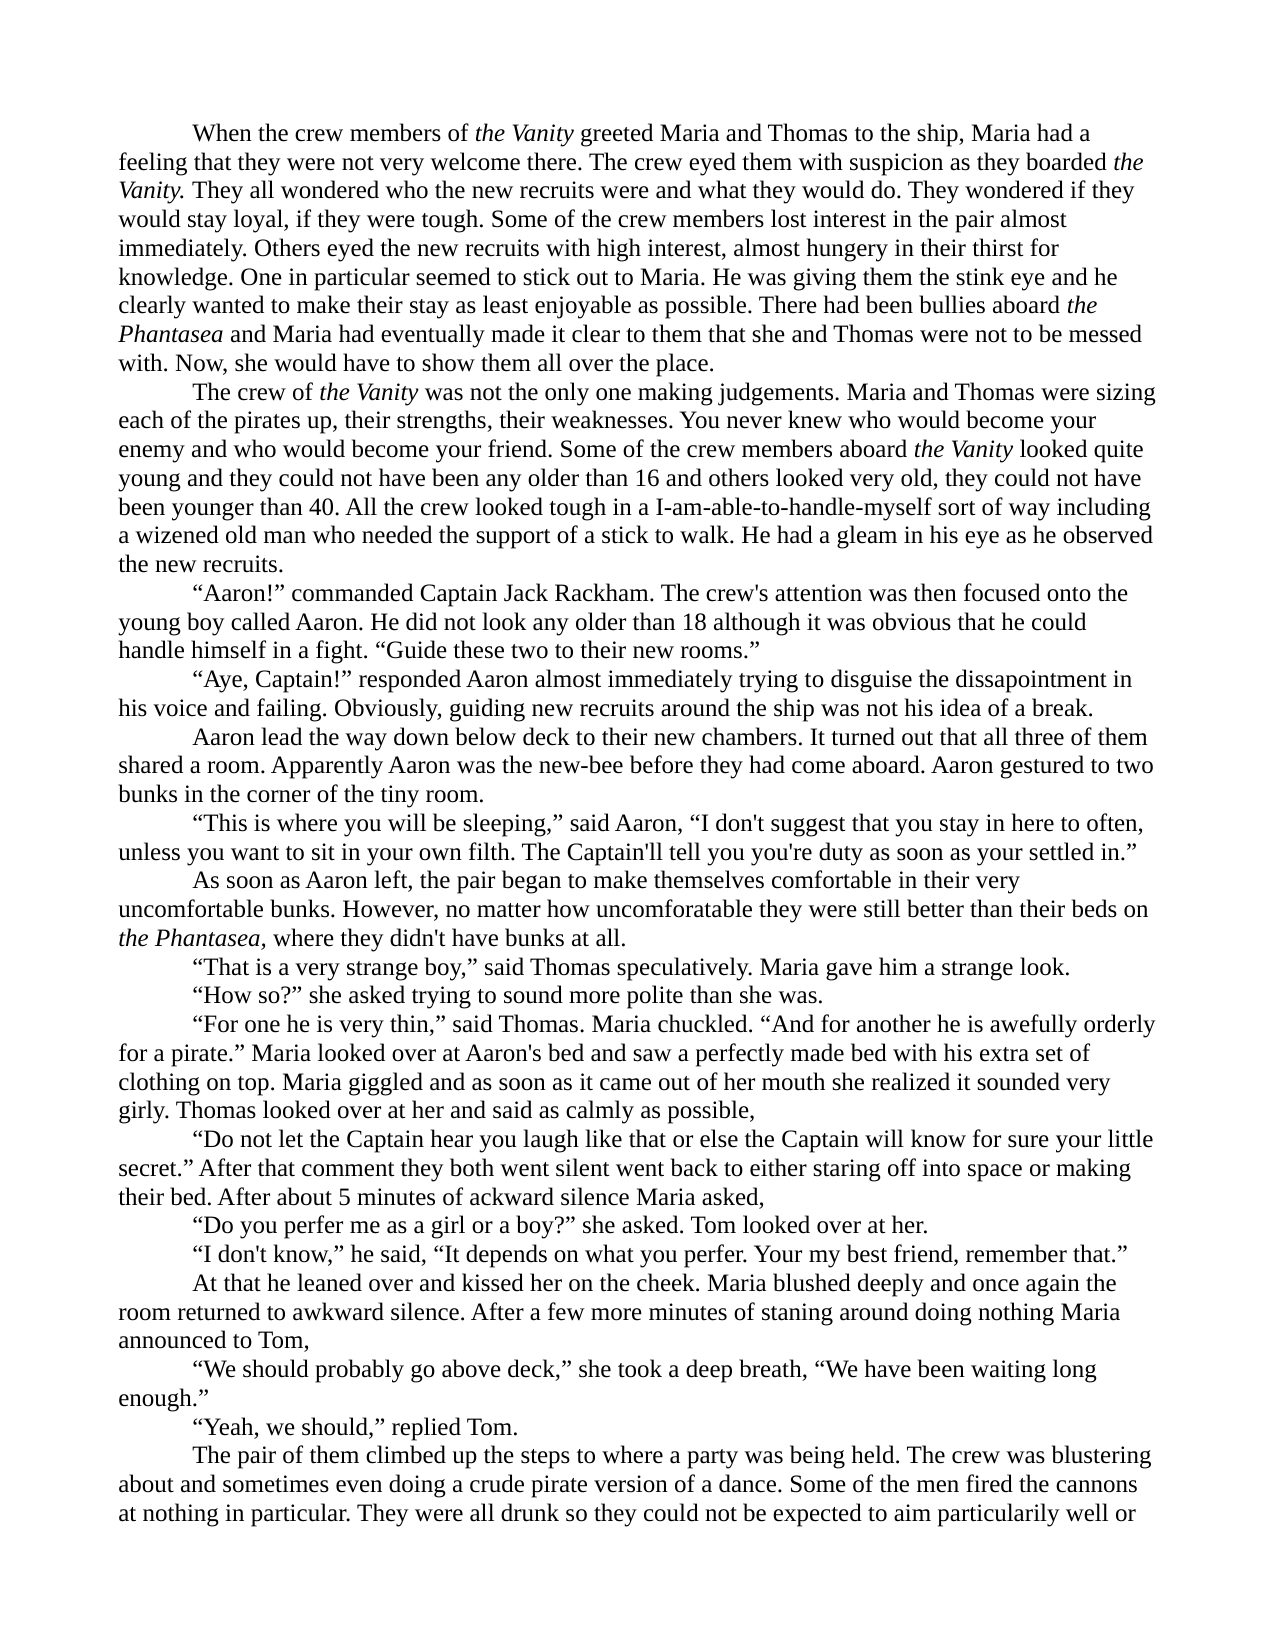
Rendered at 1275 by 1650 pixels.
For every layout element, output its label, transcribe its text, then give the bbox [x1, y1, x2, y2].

text “I don't know,” he said, “It depends on what you perfer. Your my best friend, remember that.” [118, 1239, 1157, 1268]
text “For one he is very thin,” said Thomas. Maria chuckled. “And for another he is awefully orderly for a pirate.” Maria looked over at Aaron's bed and saw a perfectly made bed with his extra set of clothing on top. Maria giggled and as soon as it came out of her mouth she realized it sounded very girly. Thomas looked over at her and said as calmly as possible, [118, 1009, 1157, 1124]
text “Do not let the Captain hear you laugh like that or else the Captain will know for sure your little secret.” After that comment they both went silent went back to either staring off into space or making their bed. After about 5 minutes of ackward silence Maria asked, [118, 1124, 1157, 1211]
text “Aaron!” commanded Captain Jack Rackham. The crew's attention was then focused onto the young boy called Aaron. He did not look any older than 18 although it was obvious that he could handle himself in a fight. “Guide these two to their new rooms.” [118, 578, 1157, 664]
text “That is a very strange boy,” said Thomas speculatively. Maria gave him a strange look. [118, 952, 1157, 981]
text “This is where you will be sleeping,” said Aaron, “I don't suggest that you stay in here to often, unless you want to sit in your own filth. The Captain'll tell you you're duty as soon as your settled in.” [118, 808, 1157, 866]
text The crew of the Vanity was not the only one making judgements. Maria and Thomas were sizing each of the pirates up, their strengths, their weaknesses. You never knew who would become your enemy and who would become your friend. Some of the crew members aboard the Vanity looked quite young and they could not have been any older than 16 and others looked very old, they could not have been younger than 40. All the crew looked tough in a I-am-able-to-handle-myself sort of way including a wizened old man who needed the support of a stick to walk. He had a gleam in his eye as he observed the new recruits. [118, 377, 1157, 578]
text “How so?” she asked trying to sound more polite than she was. [118, 981, 1157, 1009]
text At that he leaned over and kissed her on the cheek. Maria blushed deeply and once again the room returned to awkward silence. After a few more minutes of staning around doing nothing Maria announced to Tom, [118, 1268, 1157, 1354]
text “We should probably go above deck,” she took a deep breath, “We have been waiting long enough.” [118, 1354, 1157, 1412]
text “Do you perfer me as a girl or a boy?” she asked. Tom looked over at her. [118, 1211, 1157, 1239]
text “Yeah, we should,” replied Tom. [118, 1412, 1157, 1441]
text When the crew members of the Vanity greeted Maria and Thomas to the ship, Maria had a feeling that they were not very welcome there. The crew eyed them with suspicion as they boarded the Vanity. They all wondered who the new recruits were and what they would do. They wondered if they would stay loyal, if they were tough. Some of the crew members lost interest in the pair almost immediately. Others eyed the new recruits with high interest, almost hungery in their thirst for knowledge. One in particular seemed to stick out to Maria. He was giving them the stink eye and he clearly wanted to make their stay as least enjoyable as possible. There had been bullies aboard the Phantasea and Maria had eventually made it clear to them that she and Thomas were not to be messed with. Now, she would have to show them all over the place. [118, 118, 1157, 377]
text Aaron lead the way down below deck to their new chambers. It turned out that all three of them shared a room. Apparently Aaron was the new-bee before they had come aboard. Aaron gestured to two bunks in the corner of the tiny room. [118, 722, 1157, 808]
text “Aye, Captain!” responded Aaron almost immediately trying to disguise the dissapointment in his voice and failing. Obviously, guiding new recruits around the ship was not his idea of a break. [118, 664, 1157, 722]
text As soon as Aaron left, the pair began to make themselves comfortable in their very uncomfortable bunks. However, no matter how uncomforatable they were still better than their beds on the Phantasea, where they didn't have bunks at all. [118, 866, 1157, 952]
text The pair of them climbed up the steps to where a party was being held. The crew was blustering about and sometimes even doing a crude pirate version of a dance. Some of the men fired the cannons at nothing in particular. They were all drunk so they could not be expected to aim particularily well or [118, 1441, 1157, 1527]
